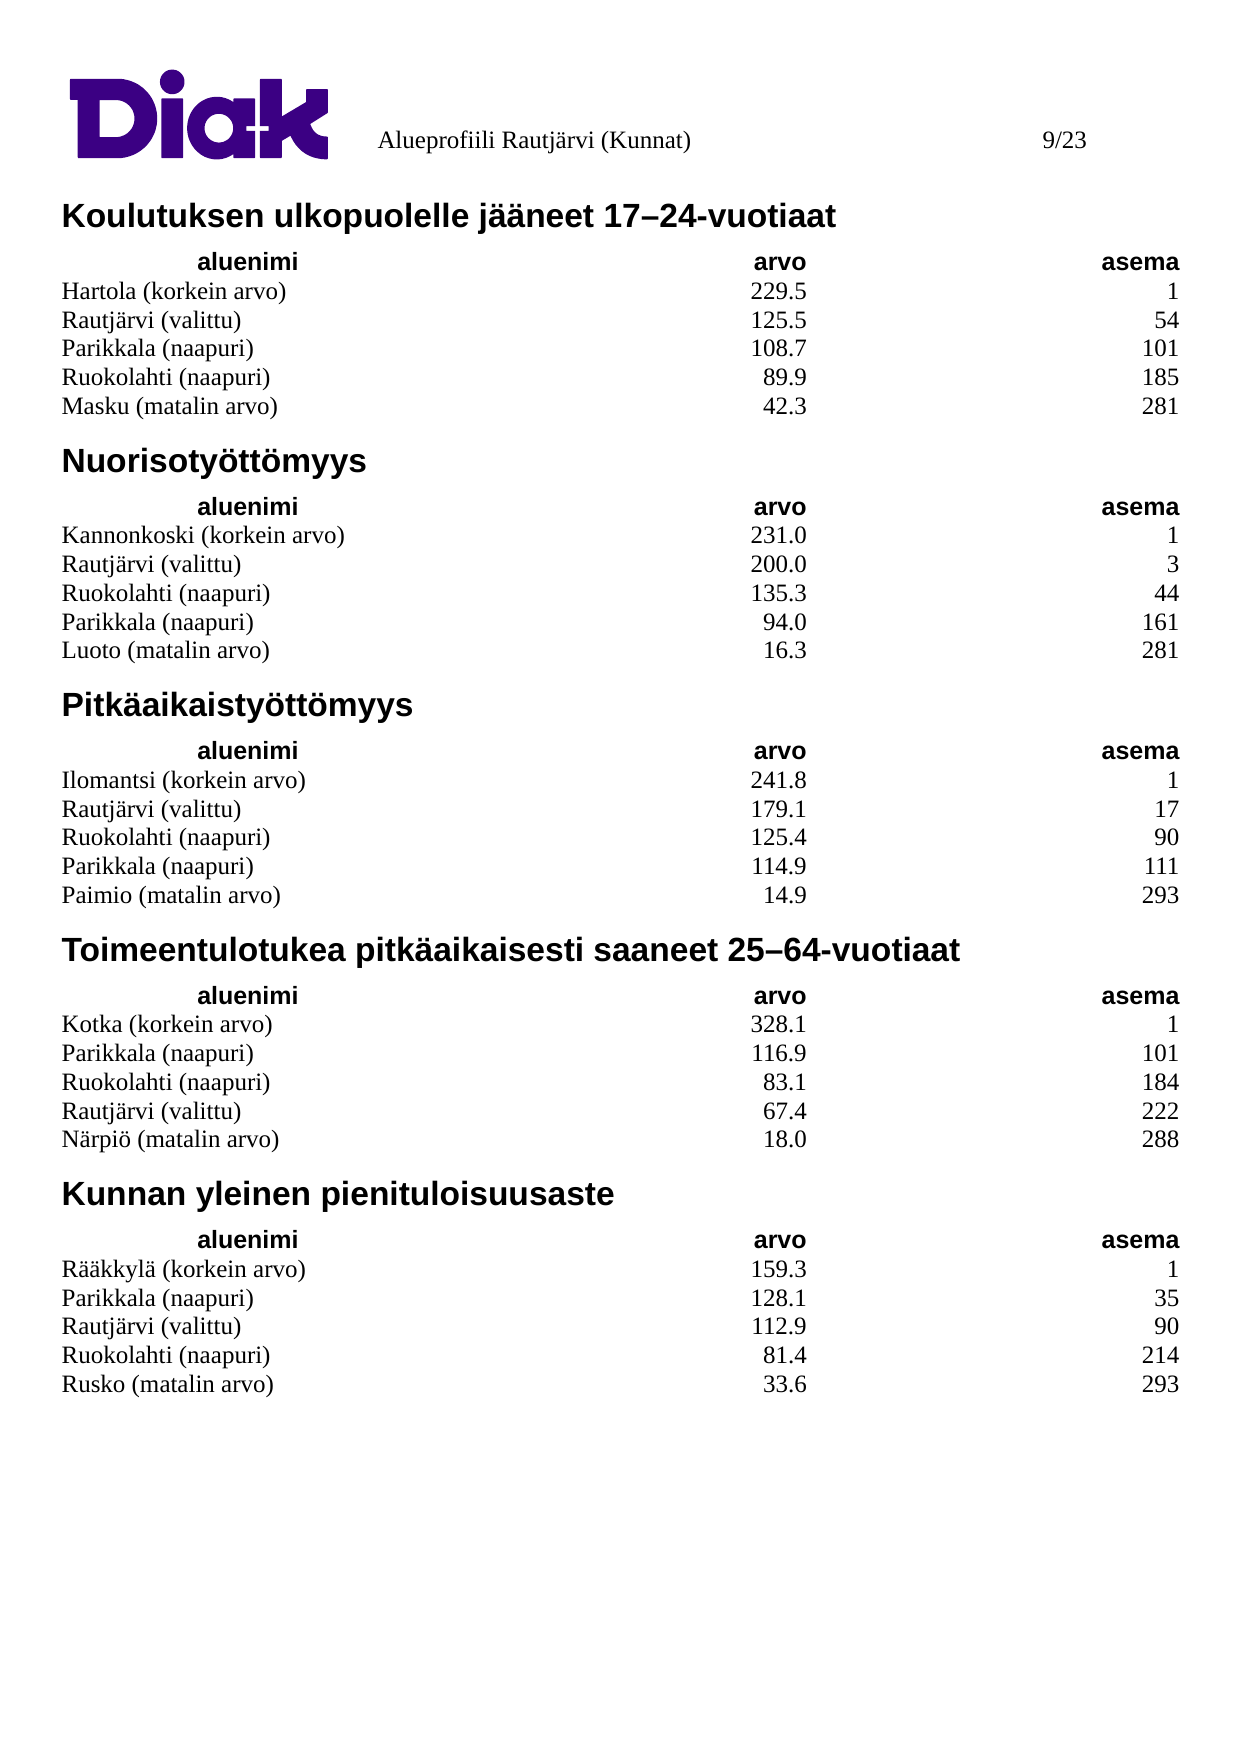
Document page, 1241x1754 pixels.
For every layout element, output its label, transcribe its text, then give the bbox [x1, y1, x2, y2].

table_header aluenimi [61, 1225, 434, 1254]
table_header aluenimi [61, 492, 434, 521]
table_cell 125.5 [434, 305, 806, 333]
table_cell 125.4 [434, 823, 806, 851]
table_cell Ruokolahti (naapuri) [61, 1340, 434, 1369]
table_cell Masku (matalin arvo) [61, 391, 434, 420]
table_cell Parikkala (naapuri) [61, 1283, 434, 1311]
table_cell 35 [806, 1283, 1179, 1311]
table_cell 293 [806, 880, 1179, 909]
table_cell Paimio (matalin arvo) [61, 880, 434, 909]
table_cell 101 [806, 334, 1179, 362]
table_cell Kotka (korkein arvo) [61, 1010, 434, 1038]
table_cell 1 [806, 1010, 1179, 1038]
table_cell 111 [806, 851, 1179, 880]
table_cell 114.9 [434, 851, 806, 880]
table_cell Parikkala (naapuri) [61, 334, 434, 362]
table_cell 179.1 [434, 794, 806, 822]
table_cell 42.3 [434, 391, 806, 420]
table_cell Ilomantsi (korkein arvo) [61, 765, 434, 794]
table_cell Rautjärvi (valittu) [61, 305, 434, 333]
table_cell 54 [806, 305, 1179, 333]
table_cell Parikkala (naapuri) [61, 607, 434, 636]
table_cell Ruokolahti (naapuri) [61, 823, 434, 851]
table_cell 214 [806, 1340, 1179, 1369]
table_cell 90 [806, 1311, 1179, 1340]
table_header asema [806, 736, 1179, 765]
table_cell Närpiö (matalin arvo) [61, 1125, 434, 1153]
table_cell 1 [806, 765, 1179, 794]
table_header aluenimi [61, 247, 434, 276]
table_cell 94.0 [434, 607, 806, 636]
table_cell 67.4 [434, 1096, 806, 1124]
table_cell 18.0 [434, 1125, 806, 1153]
table_cell 83.1 [434, 1067, 806, 1096]
table_header asema [806, 247, 1179, 276]
subtitle Koulutuksen ulkopuolelle jääneet 17–24-vuotiaat [61, 196, 1179, 235]
table_cell 281 [806, 391, 1179, 420]
table_cell Rusko (matalin arvo) [61, 1369, 434, 1398]
table_cell Kannonkoski (korkein arvo) [61, 521, 434, 549]
table_cell Ruokolahti (naapuri) [61, 1067, 434, 1096]
table_cell Ruokolahti (naapuri) [61, 578, 434, 607]
table_cell 159.3 [434, 1254, 806, 1283]
table_cell 241.8 [434, 765, 806, 794]
table_cell 89.9 [434, 362, 806, 391]
table_header arvo [434, 981, 806, 1009]
table_cell Rautjärvi (valittu) [61, 549, 434, 578]
table_cell 33.6 [434, 1369, 806, 1398]
table_cell 1 [806, 1254, 1179, 1283]
table_cell 200.0 [434, 549, 806, 578]
table_cell 3 [806, 549, 1179, 578]
table_header arvo [434, 247, 806, 276]
subtitle Pitkäaikaistyöttömyys [61, 685, 1179, 724]
table_cell 161 [806, 607, 1179, 636]
table_cell Rautjärvi (valittu) [61, 794, 434, 822]
table_cell 1 [806, 521, 1179, 549]
table_cell 293 [806, 1369, 1179, 1398]
table_cell 184 [806, 1067, 1179, 1096]
table_cell 229.5 [434, 276, 806, 305]
table_cell Luoto (matalin arvo) [61, 636, 434, 664]
table_cell 14.9 [434, 880, 806, 909]
table_header aluenimi [61, 981, 434, 1009]
table_cell Parikkala (naapuri) [61, 1038, 434, 1067]
table_cell 44 [806, 578, 1179, 607]
table_cell 231.0 [434, 521, 806, 549]
table_cell 108.7 [434, 334, 806, 362]
table_cell 128.1 [434, 1283, 806, 1311]
table_cell Parikkala (naapuri) [61, 851, 434, 880]
table_header arvo [434, 1225, 806, 1254]
table_cell 101 [806, 1038, 1179, 1067]
table_cell 1 [806, 276, 1179, 305]
table_cell Hartola (korkein arvo) [61, 276, 434, 305]
table_header asema [806, 492, 1179, 521]
table_cell 90 [806, 823, 1179, 851]
table_cell Ruokolahti (naapuri) [61, 362, 434, 391]
table_cell Rautjärvi (valittu) [61, 1311, 434, 1340]
table_header arvo [434, 736, 806, 765]
table_header asema [806, 981, 1179, 1009]
table_cell 81.4 [434, 1340, 806, 1369]
table_cell 116.9 [434, 1038, 806, 1067]
table_cell 281 [806, 636, 1179, 664]
subtitle Nuorisotyöttömyys [61, 441, 1179, 479]
table_cell 328.1 [434, 1010, 806, 1038]
table_cell 222 [806, 1096, 1179, 1124]
table_cell 288 [806, 1125, 1179, 1153]
table_cell 16.3 [434, 636, 806, 664]
table_header arvo [434, 492, 806, 521]
table_cell Rautjärvi (valittu) [61, 1096, 434, 1124]
table_cell 17 [806, 794, 1179, 822]
table_cell 135.3 [434, 578, 806, 607]
table_cell 112.9 [434, 1311, 806, 1340]
table_header aluenimi [61, 736, 434, 765]
table_header asema [806, 1225, 1179, 1254]
table_cell 185 [806, 362, 1179, 391]
table_cell Rääkkylä (korkein arvo) [61, 1254, 434, 1283]
subtitle Kunnan yleinen pienituloisuusaste [61, 1174, 1179, 1213]
subtitle Toimeentulotukea pitkäaikaisesti saaneet 25–64-vuotiaat [61, 929, 1179, 968]
